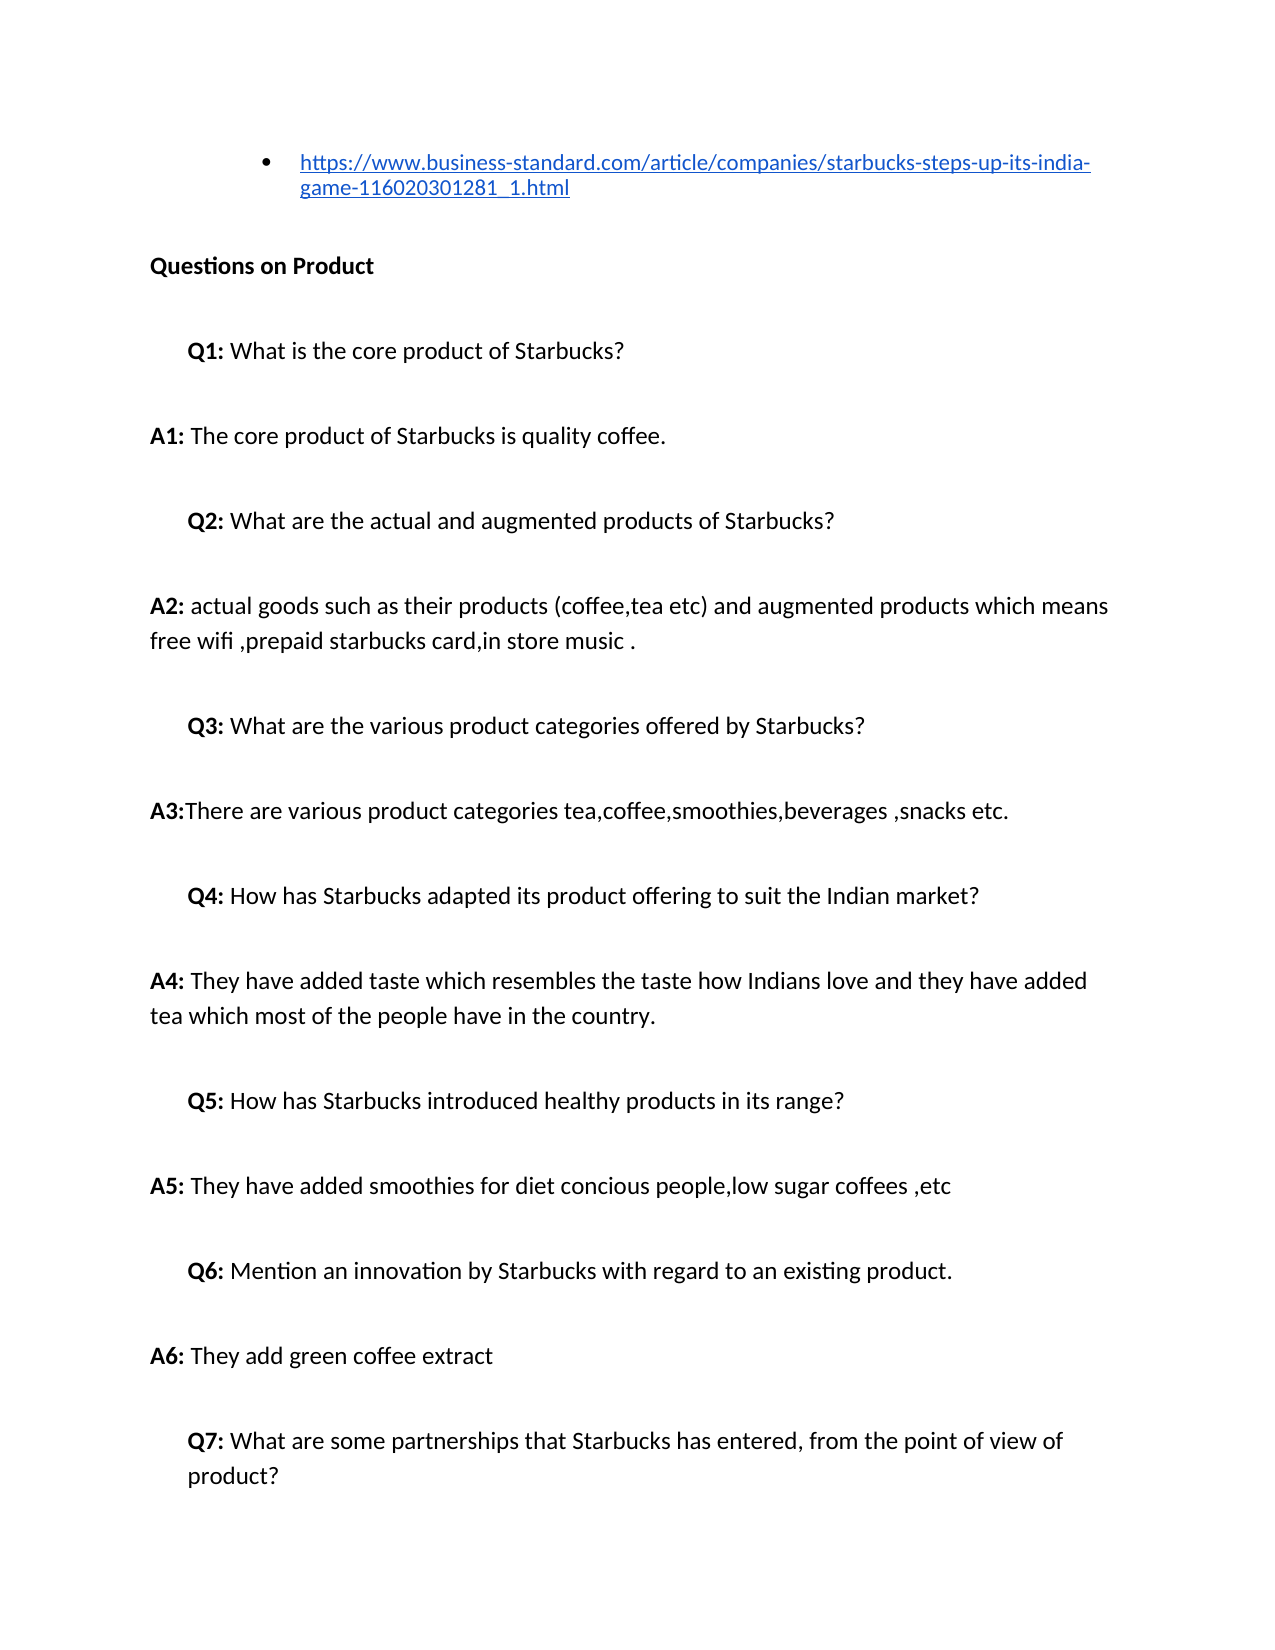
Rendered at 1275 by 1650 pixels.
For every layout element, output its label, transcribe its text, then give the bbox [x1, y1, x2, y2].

text Q5: How has Starbucks introduced healthy products in its range? [187, 1085, 1125, 1116]
text Q1: What is the core product of Starbucks? [187, 335, 1125, 366]
text A1: The core product of Starbucks is quality coffee. [150, 420, 1125, 451]
text A2: actual goods such as their products (coffee,tea etc) and augmented products which means free wifi ,prepaid starbucks card,in store music . [150, 590, 1125, 656]
text A4: They have added taste which resembles the taste how Indians love and they have added tea which most of the people have in the country. [150, 965, 1125, 1031]
list https://www.business-standard.com/article/companies/starbucks-steps-up-its-india-game-116020301281_1.html [262, 150, 1125, 200]
text Q4: How has Starbucks adapted its product offering to suit the Indian market? [187, 880, 1125, 911]
text Questions on Product [150, 250, 1125, 281]
text Q7: What are some partnerships that Starbucks has entered, from the point of view of product? [187, 1425, 1125, 1491]
text A5: They have added smoothies for diet concious people,low sugar coffees ,etc [150, 1170, 1125, 1201]
text A6: They add green coffee extract [150, 1340, 1125, 1371]
text Q3: What are the various product categories offered by Starbucks? [187, 710, 1125, 741]
text Q6: Mention an innovation by Starbucks with regard to an existing product. [187, 1255, 1125, 1286]
text A3:There are various product categories tea,coffee,smoothies,beverages ,snacks etc. [150, 795, 1125, 826]
text Q2: What are the actual and augmented products of Starbucks? [187, 505, 1125, 536]
